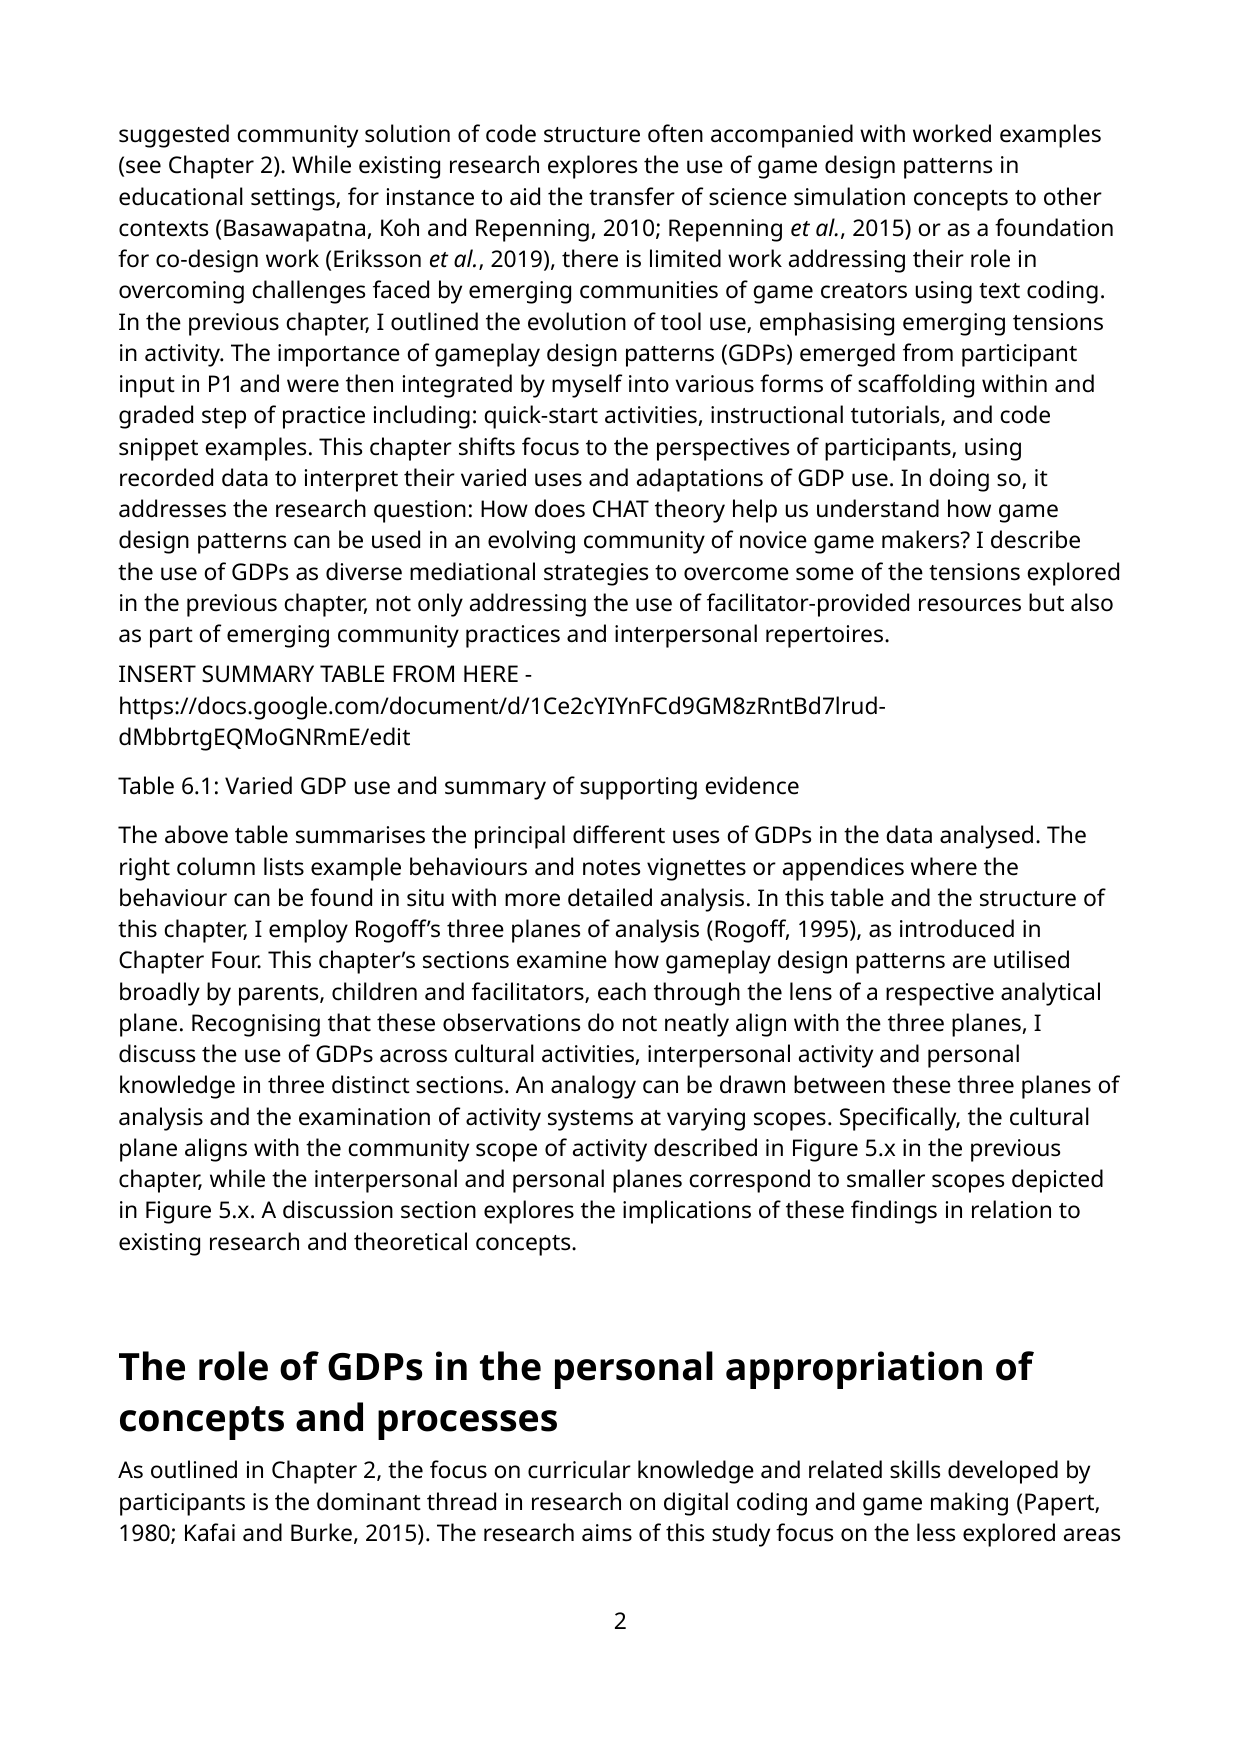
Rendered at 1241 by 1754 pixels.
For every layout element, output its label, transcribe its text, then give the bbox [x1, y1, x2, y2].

text The above table summarises the principal different uses of GDPs in the data analysed. The right column lists example behaviours and notes vignettes or appendices where the behaviour can be found in situ with more detailed analysis. In this table and the structure of this chapter, I employ Rogoff’s three planes of analysis (Rogoff, 1995), as introduced in Chapter Four. This chapter’s sections examine how gameplay design patterns are utilised broadly by parents, children and facilitators, each through the lens of a respective analytical plane. Recognising that these observations do not neatly align with the three planes, I discuss the use of GDPs across cultural activities, interpersonal activity and personal knowledge in three distinct sections. An analogy can be drawn between these three planes of analysis and the examination of activity systems at varying scopes. Specifically, the cultural plane aligns with the community scope of activity described in Figure 5.x in the previous chapter, while the interpersonal and personal planes correspond to smaller scopes depicted in Figure 5.x. A discussion section explores the implications of these findings in relation to existing research and theoretical concepts. [118, 819, 1122, 1257]
subtitle The role of GDPs in the personal appropriation of concepts and processes [118, 1340, 1122, 1442]
text suggested community solution of code structure often accompanied with worked examples (see Chapter 2). While existing research explores the use of game design patterns in educational settings, for instance to aid the transfer of science simulation concepts to other contexts (Basawapatna, Koh and Repenning, 2010; Repenning et al., 2015) or as a foundation for co-design work (Eriksson et al., 2019), there is limited work addressing their role in overcoming challenges faced by emerging communities of game creators using text coding. In the previous chapter, I outlined the evolution of tool use, emphasising emerging tensions in activity. The importance of gameplay design patterns (GDPs) emerged from participant input in P1 and were then integrated by myself into various forms of scaffolding within and graded step of practice including: quick-start activities, instructional tutorials, and code snippet examples. This chapter shifts focus to the perspectives of participants, using recorded data to interpret their varied uses and adaptations of GDP use. In doing so, it addresses the research question: How does CHAT theory help us understand how game design patterns can be used in an evolving community of novice game makers? I describe the use of GDPs as diverse mediational strategies to overcome some of the tensions explored in the previous chapter, not only addressing the use of facilitator-provided resources but also as part of emerging community practices and interpersonal repertoires. [118, 118, 1122, 649]
text As outlined in Chapter 2, the focus on curricular knowledge and related skills developed by participants is the dominant thread in research on digital coding and game making (Papert, 1980; Kafai and Burke, 2015). The research aims of this study focus on the less explored areas [118, 1454, 1122, 1548]
text Table 6.1: Varied GDP use and summary of supporting evidence [118, 770, 1122, 801]
text INSERT SUMMARY TABLE FROM HERE - https://docs.google.com/document/d/1Ce2cYIYnFCd9GM8zRntBd7lrud-dMbbrtgEQMoGNRmE/edit [118, 658, 1122, 752]
